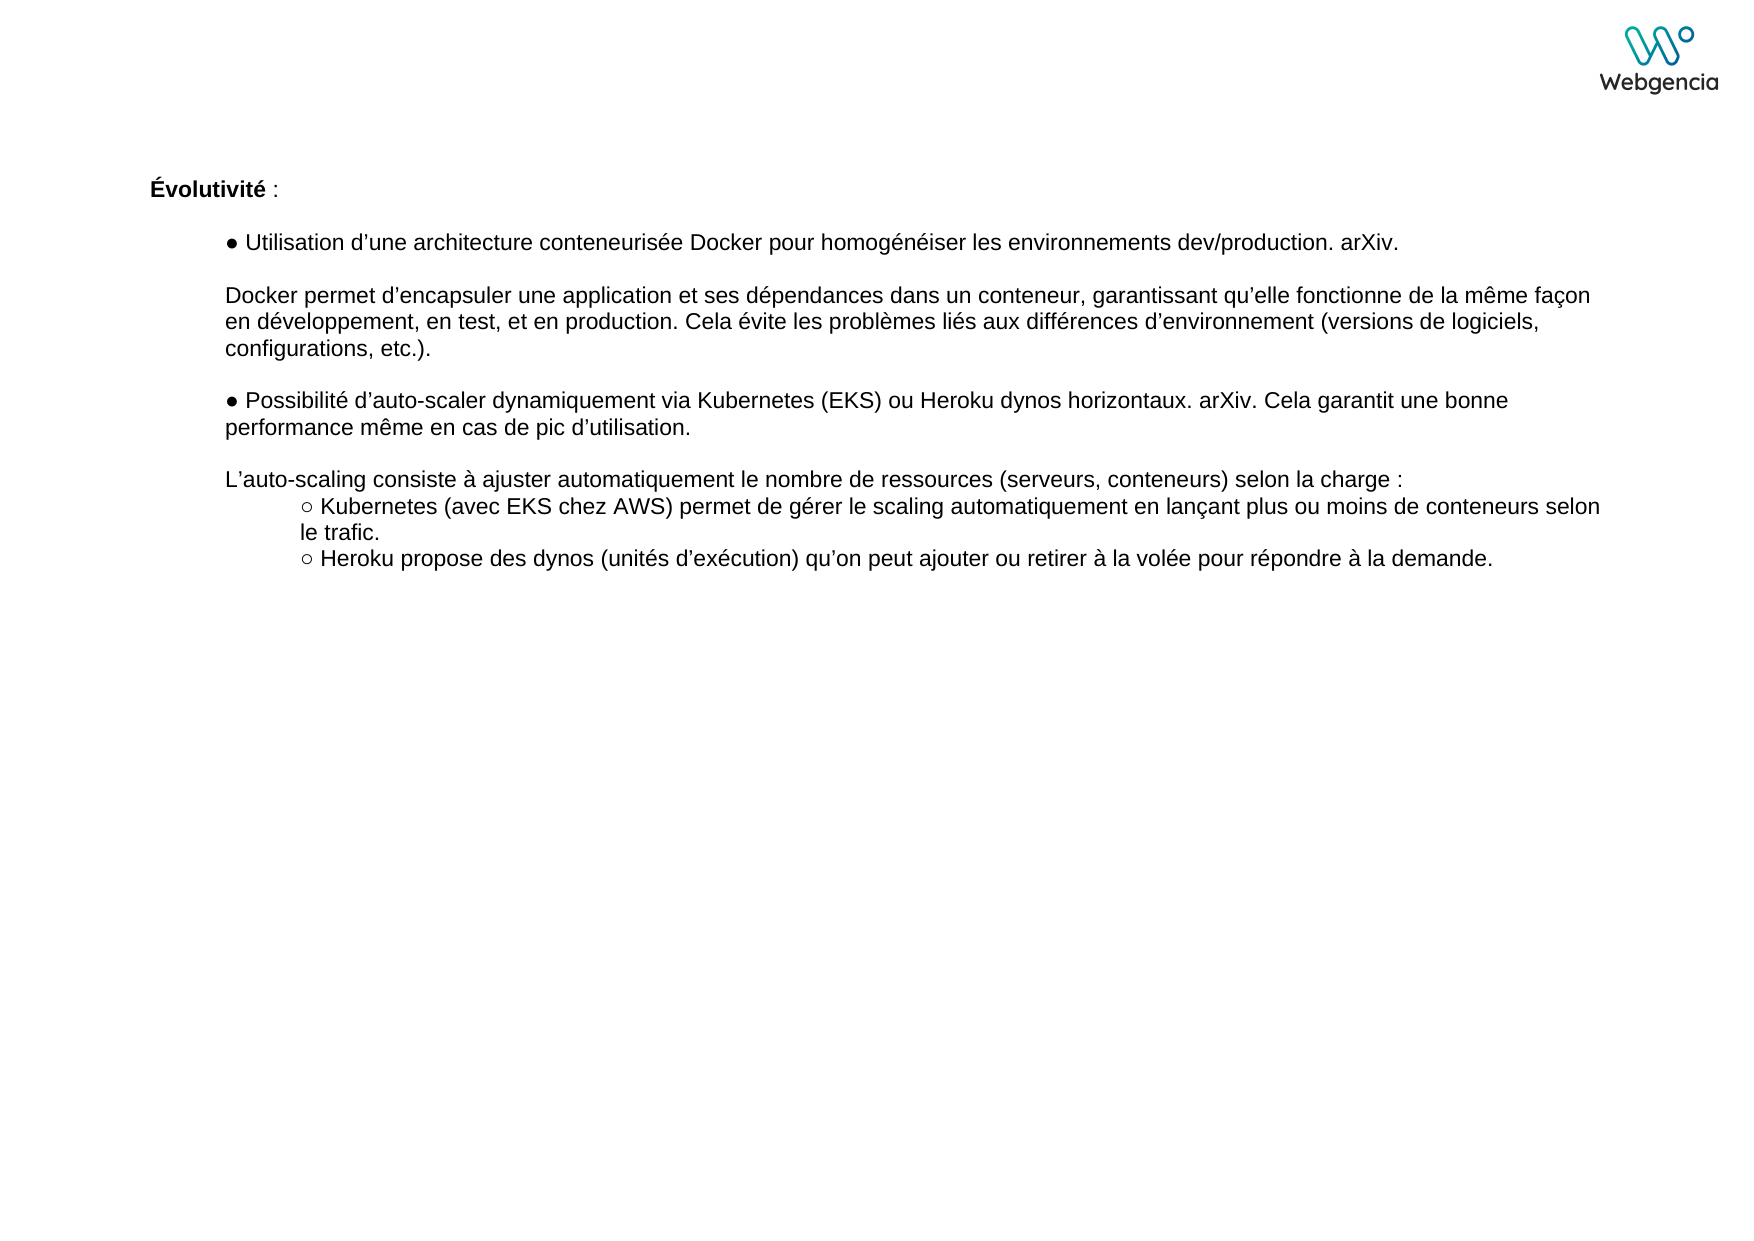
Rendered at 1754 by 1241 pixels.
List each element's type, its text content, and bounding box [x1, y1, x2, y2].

text ● Possibilité d’auto-scaler dynamiquement via Kubernetes (EKS) ou Heroku dynos horizontaux. arXiv. Cela garantit une bonne performance même en cas de pic d’utilisation. [225, 387, 1604, 440]
text Évolutivité : [150, 176, 1604, 203]
text ○ Heroku propose des dynos (unités d’exécution) qu’on peut ajouter ou retirer à la volée pour répondre à la demande. [225, 545, 1604, 572]
text L’auto-scaling consiste à ajuster automatiquement le nombre de ressources (serveurs, conteneurs) selon la charge : [150, 466, 1604, 493]
text Docker permet d’encapsuler une application et ses dépendances dans un conteneur, garantissant qu’elle fonctionne de la même façon en développement, en test, et en production. Cela évite les problèmes liés aux différences d’environnement (versions de logiciels, configurations, etc.). [225, 282, 1604, 361]
text ● Utilisation d’une architecture conteneurisée Docker pour homogénéiser les environnements dev/production. arXiv. [150, 229, 1604, 255]
text ○ Kubernetes (avec EKS chez AWS) permet de gérer le scaling automatiquement en lançant plus ou moins de conteneurs selon le trafic. [300, 493, 1604, 545]
